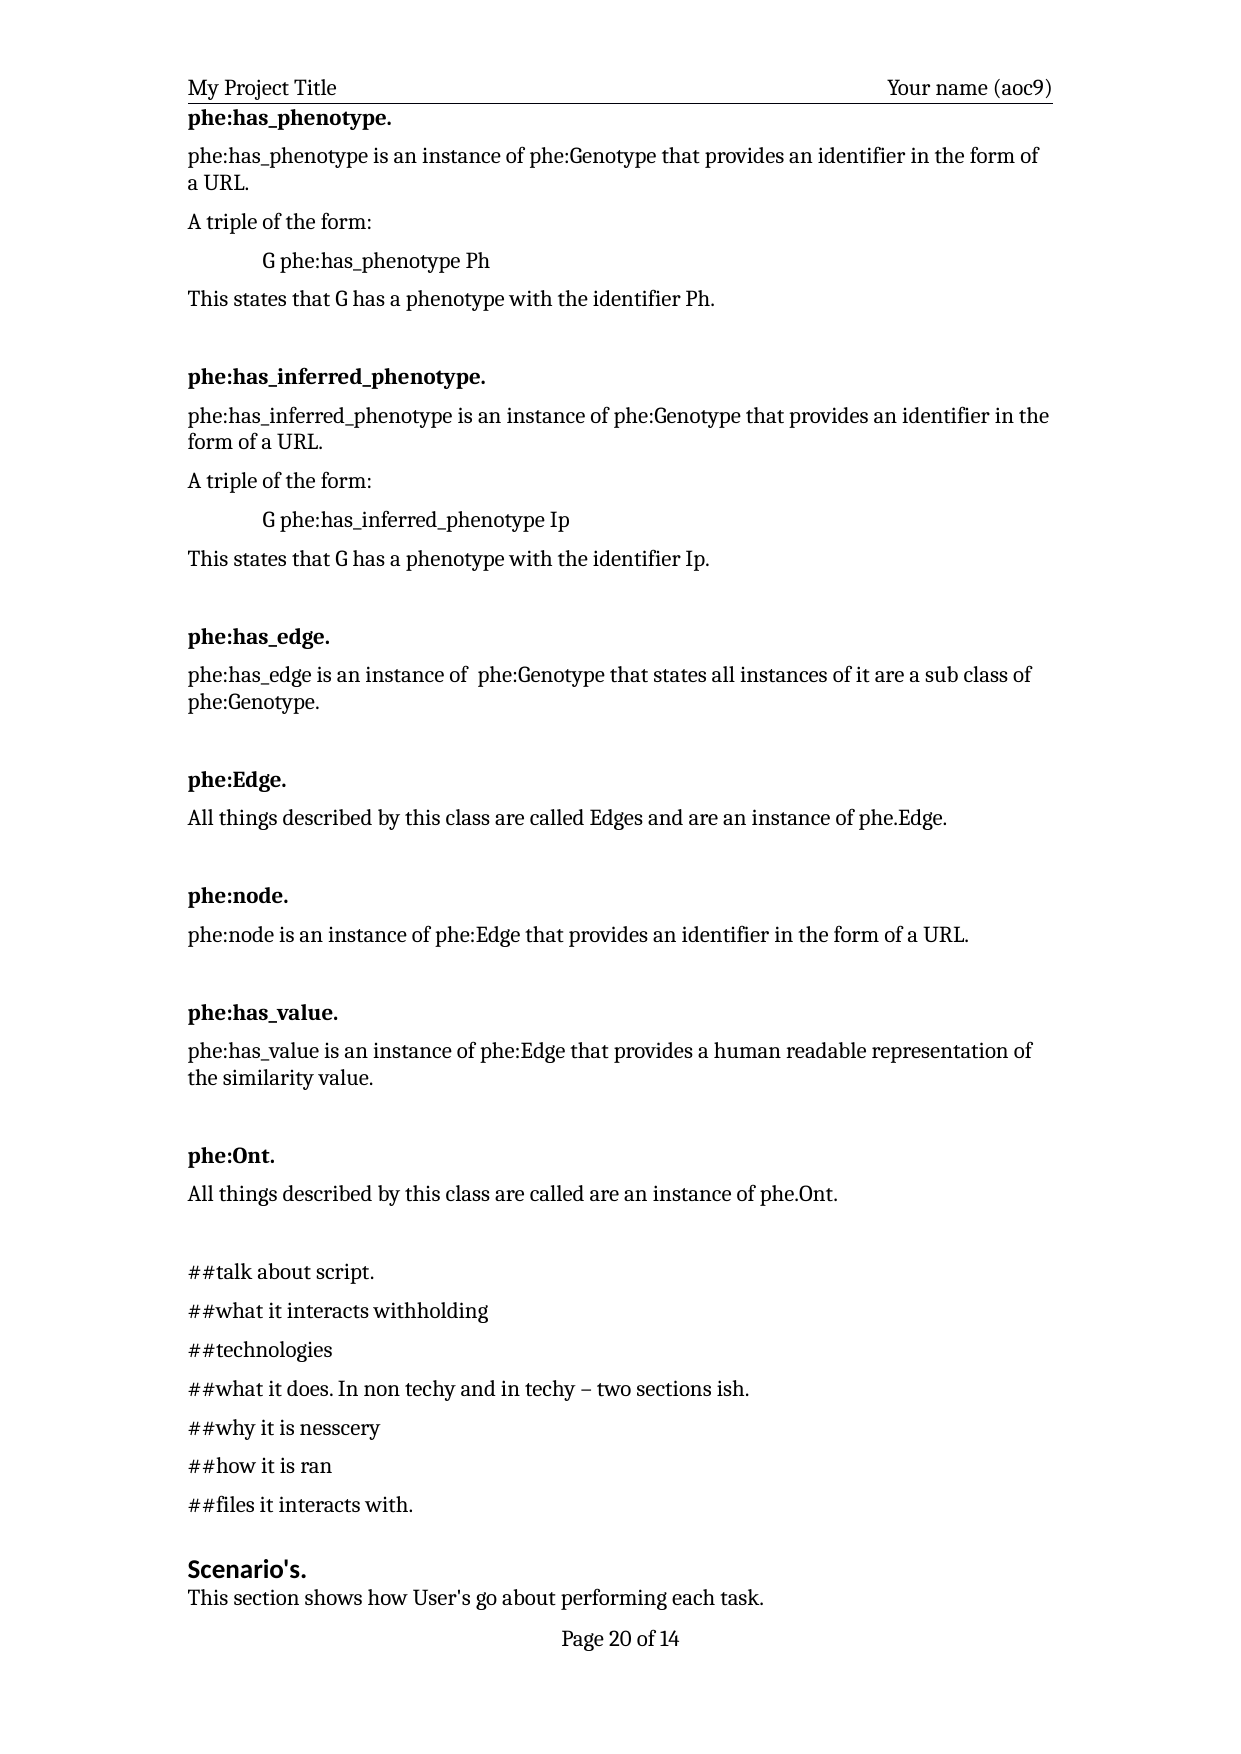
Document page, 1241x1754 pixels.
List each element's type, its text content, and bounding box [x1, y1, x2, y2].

subtitle Scenario's. [187, 1552, 1053, 1585]
text G phe:has_inferred_phenotype Ip [187, 507, 1053, 533]
text phe:has_value. [187, 999, 1053, 1026]
text phe:node is an instance of phe:Edge that provides an identifier in the form of a URL. [187, 922, 1053, 948]
text phe:has_inferred_phenotype. [187, 364, 1053, 390]
text All things described by this class are called are an instance of phe.Ont. [187, 1181, 1053, 1208]
text ##why it is nesscery [187, 1414, 1053, 1441]
text phe:has_phenotype. [187, 104, 1053, 131]
text This states that G has a phenotype with the identifier Ph. [187, 286, 1053, 313]
text All things described by this class are called Edges and are an instance of phe.Edge. [187, 805, 1053, 832]
text phe:Edge. [187, 766, 1053, 793]
text ##how it is ran [187, 1453, 1053, 1479]
text A triple of the form: [187, 208, 1053, 235]
text phe:has_edge. [187, 623, 1053, 650]
text phe:node. [187, 883, 1053, 909]
text ##what it interacts withholding [187, 1298, 1053, 1324]
text phe:has_phenotype is an instance of phe:Genotype that provides an identifier in the form of a URL. [187, 143, 1053, 196]
text phe:Ont. [187, 1142, 1053, 1169]
text ##files it interacts with. [187, 1492, 1053, 1518]
text This states that G has a phenotype with the identifier Ip. [187, 546, 1053, 572]
text This section shows how User's go about performing each task. [187, 1585, 1053, 1611]
text ##technologies [187, 1337, 1053, 1363]
text ##talk about script. [187, 1259, 1053, 1285]
text A triple of the form: [187, 468, 1053, 494]
text ##what it does. In non techy and in techy – two sections ish. [187, 1376, 1053, 1402]
text phe:has_inferred_phenotype is an instance of phe:Genotype that provides an identifier in the form of a URL. [187, 403, 1053, 456]
text G phe:has_phenotype Ph [187, 247, 1053, 274]
text phe:has_edge is an instance of phe:Genotype that states all instances of it are a sub class of phe:Genotype. [187, 662, 1053, 715]
text phe:has_value is an instance of phe:Edge that provides a human readable representation of the similarity value. [187, 1038, 1053, 1091]
